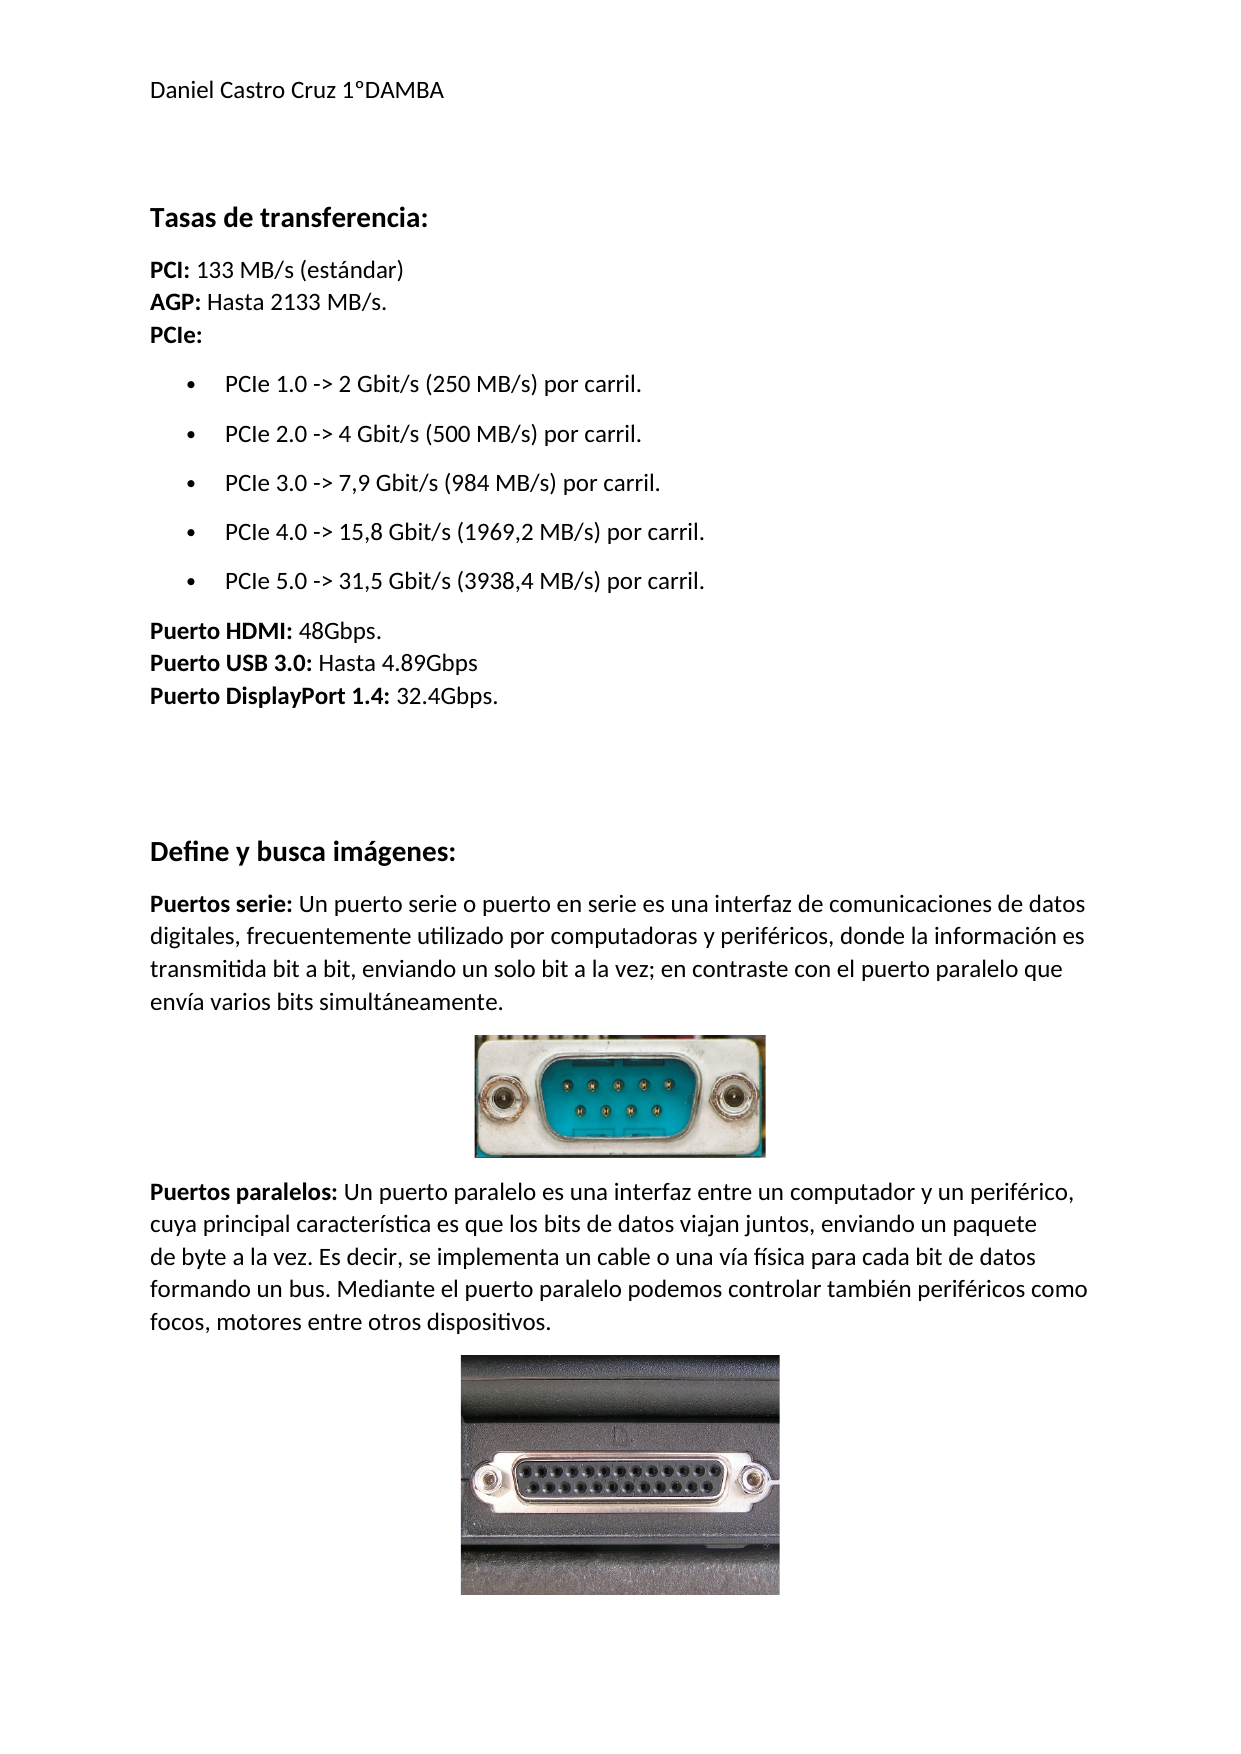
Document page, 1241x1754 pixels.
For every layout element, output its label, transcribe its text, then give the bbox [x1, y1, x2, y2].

list PCIe 3.0 -> 7,9 Gbit/s (984 MB/s) por carril. [187, 467, 1090, 497]
list PCIe 1.0 -> 2 Gbit/s (250 MB/s) por carril. [187, 368, 1090, 399]
text Tasas de transferencia: [150, 199, 1090, 235]
list PCIe 4.0 -> 15,8 Gbit/s (1969,2 MB/s) por carril. [187, 516, 1090, 547]
text Puertos paralelos: Un puerto paralelo es una interfaz entre un computador y un periférico, cuya principal característica es que los bits de datos viajan juntos, enviando un paquete de byte a la vez. Es decir, se implementa un cable o una vía física para cada bit de datos formando un bus. Mediante el puerto paralelo podemos controlar también periféricos como focos, motores entre otros dispositivos. [150, 1176, 1090, 1337]
text PCI: 133 MB/s (estándar) AGP: Hasta 2133 MB/s. PCIe: [150, 254, 1090, 350]
list PCIe 2.0 -> 4 Gbit/s (500 MB/s) por carril. [187, 418, 1090, 448]
text Puerto HDMI: 48Gbps. Puerto USB 3.0: Hasta 4.89Gbps Puerto DisplayPort 1.4: 32.4Gbps. [150, 615, 1090, 711]
text Puertos serie: Un puerto serie o puerto en serie es una interfaz de comunicaciones de datos digitales, frecuentemente utilizado por computadoras y periféricos, donde la información es transmitida bit a bit, enviando un solo bit a la vez; en contraste con el puerto paralelo que envía varios bits simultáneamente. [150, 888, 1090, 1016]
text Define y busca imágenes: [150, 833, 1090, 869]
list PCIe 5.0 -> 31,5 Gbit/s (3938,4 MB/s) por carril. [187, 566, 1090, 596]
